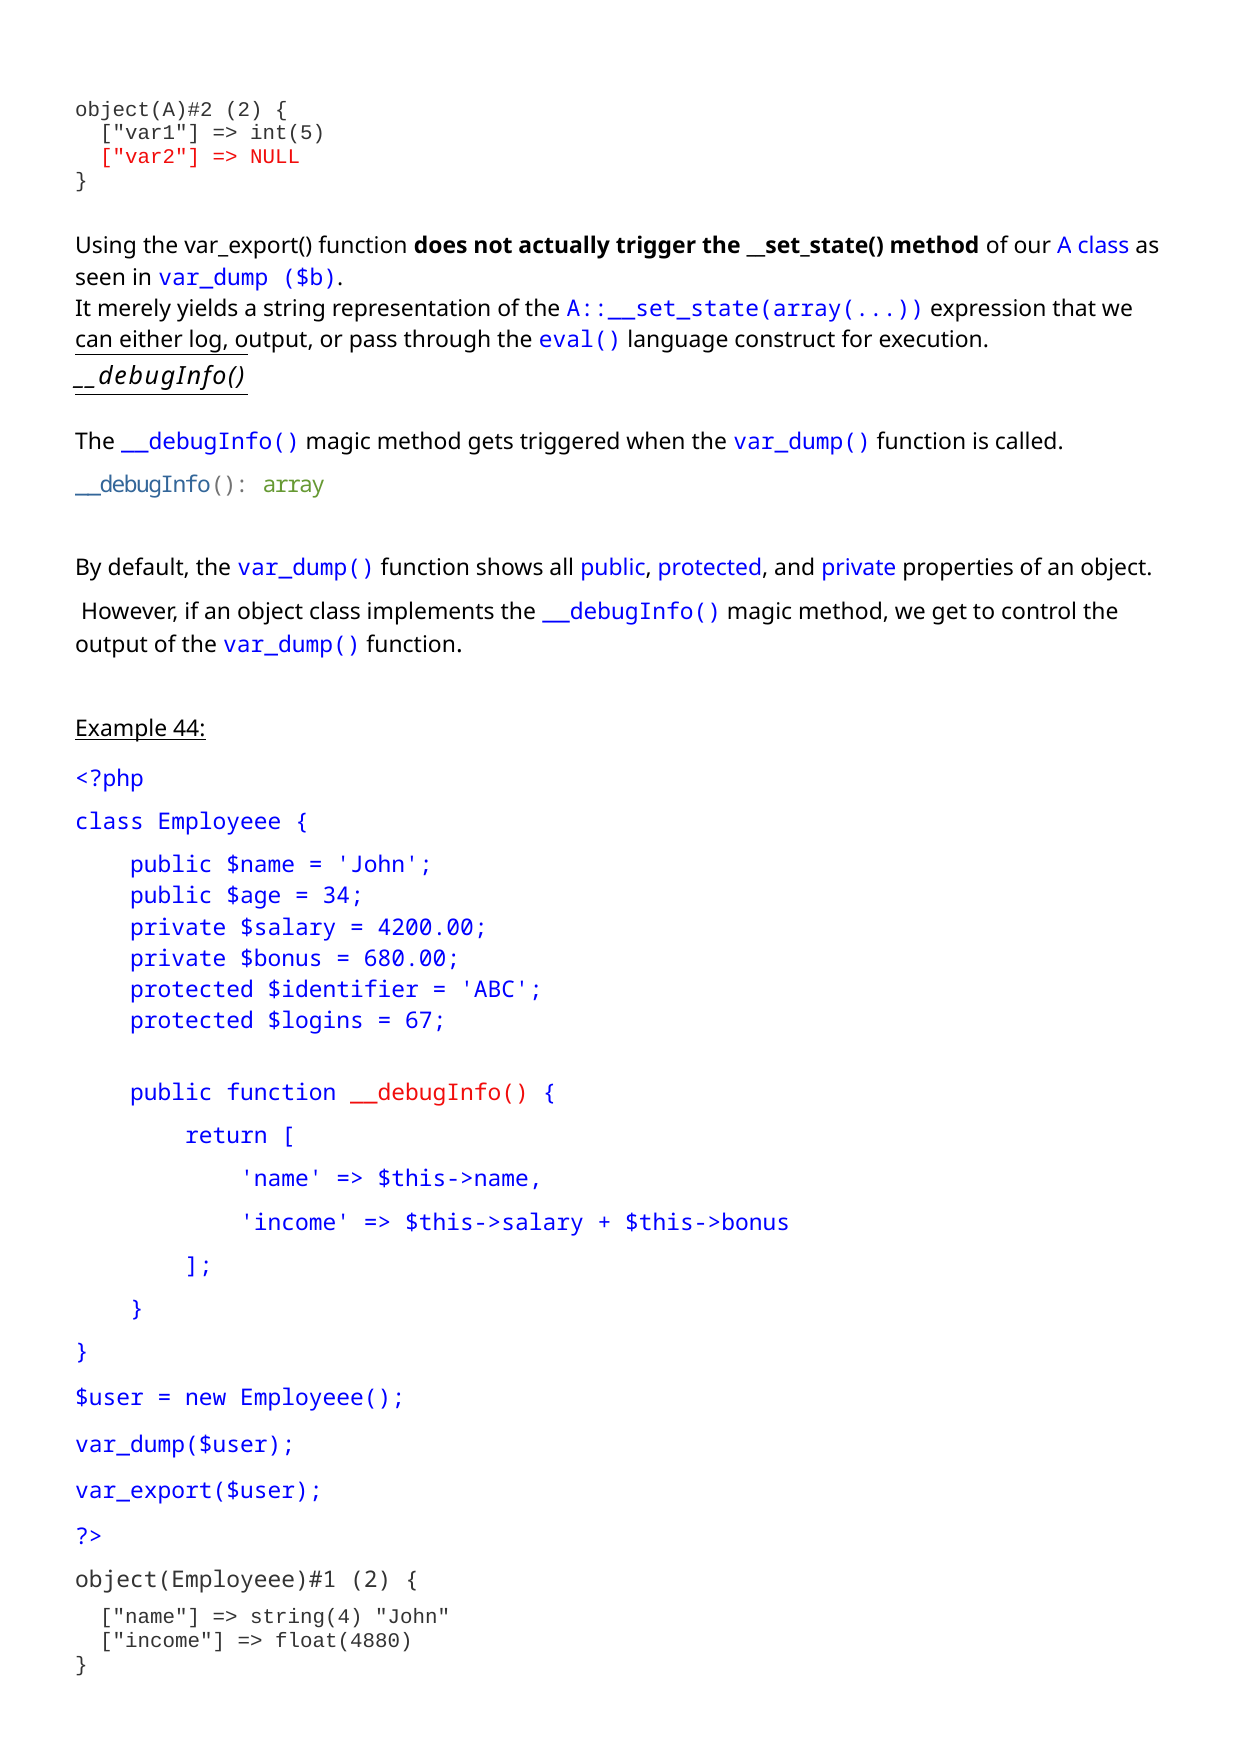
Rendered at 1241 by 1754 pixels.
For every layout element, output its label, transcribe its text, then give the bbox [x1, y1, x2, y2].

text object(Employeee)#1 (2) { [75, 1563, 1166, 1594]
text protected $identifier = 'ABC'; [75, 973, 1166, 1004]
text ["var1"] => int(5) [75, 122, 1166, 146]
text private $salary = 4200.00; [75, 910, 1166, 942]
text object(A)#2 (2) { [75, 99, 1166, 122]
text ["income"] => float(4880) [75, 1630, 1166, 1654]
text 'name' => $this->name, [75, 1162, 1166, 1193]
text } [75, 1654, 1166, 1677]
text <?php [75, 761, 1166, 793]
text ]; [75, 1249, 1166, 1280]
text ["name"] => string(4) "John" [75, 1607, 1166, 1630]
text __debugInfo() [75, 354, 1166, 394]
text It merely yields a string representation of the A::__set_state(array(...)) expression that we can either log, output, or pass through the eval() language construct for execution. [75, 292, 1166, 354]
text } [75, 1335, 1166, 1366]
text return [ [75, 1119, 1166, 1150]
text $user = new Employeee(); [75, 1381, 1166, 1413]
text private $bonus = 680.00; [75, 942, 1166, 973]
text public function __debugInfo() { [75, 1076, 1166, 1107]
text ?> [75, 1520, 1166, 1551]
text 'income' => $this->salary + $this->bonus [75, 1205, 1166, 1237]
text class Employeee { [75, 805, 1166, 836]
text However, if an object class implements the __debugInfo() magic method, we get to control the output of the var_dump() function. [75, 594, 1166, 660]
text } [75, 169, 1166, 193]
text } [75, 1292, 1166, 1323]
text By default, the var_dump() function shows all public, protected, and private properties of an object. [75, 551, 1166, 583]
text Using the var_export() function does not actually trigger the __set_state() method of our A class as seen in var_dump ($b). [75, 229, 1166, 292]
text var_export($user); [75, 1474, 1166, 1505]
text __debugInfo(): array [75, 468, 1166, 499]
text var_dump($user); [75, 1428, 1166, 1459]
text public $name = 'John'; [75, 848, 1166, 879]
text The __debugInfo() magic method gets triggered when the var_dump() function is called. [75, 424, 1166, 456]
text public $age = 34; [75, 879, 1166, 910]
text Example 44: [75, 712, 1166, 743]
text protected $logins = 67; [75, 1004, 1166, 1035]
text ["var2"] => NULL [75, 146, 1166, 169]
